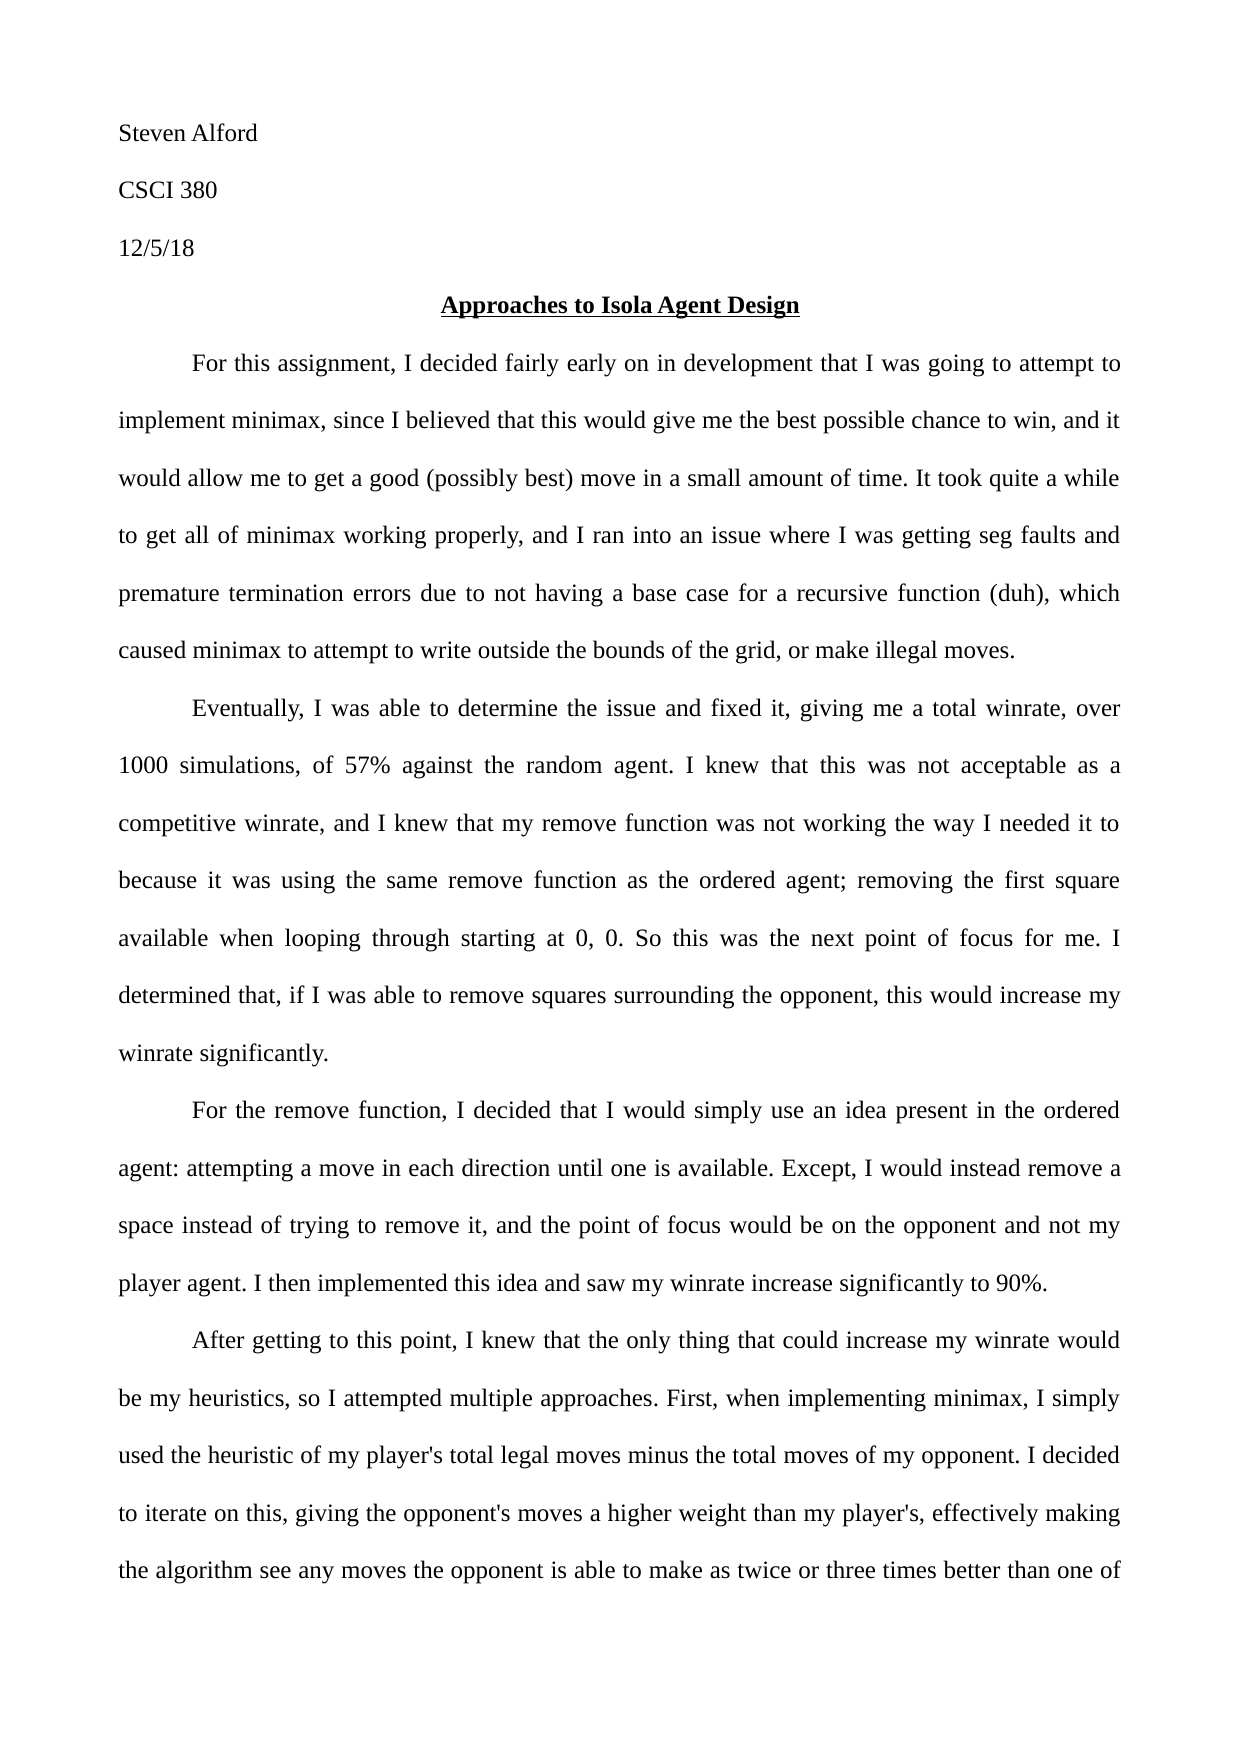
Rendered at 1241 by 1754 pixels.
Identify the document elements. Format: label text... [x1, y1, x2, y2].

text 12/5/18 [118, 233, 1122, 262]
text Steven Alford [118, 118, 1122, 147]
text For this assignment, I decided fairly early on in development that I was going to attempt to implement minimax, since I believed that this would give me the best possible chance to win, and it would allow me to get a good (possibly best) move in a small amount of time. It took quite a while to get all of minimax working properly, and I ran into an issue where I was getting seg faults and premature termination errors due to not having a base case for a recursive function (duh), which caused minimax to attempt to write outside the bounds of the grid, or make illegal moves. [118, 348, 1122, 664]
text After getting to this point, I knew that the only thing that could increase my winrate would be my heuristics, so I attempted multiple approaches. First, when implementing minimax, I simply used the heuristic of my player's total legal moves minus the total moves of my opponent. I decided to iterate on this, giving the opponent's moves a higher weight than my player's, effectively making the algorithm see any moves the opponent is able to make as twice or three times better than one of [118, 1326, 1122, 1584]
text CSCI 380 [118, 176, 1122, 204]
text Eventually, I was able to determine the issue and fixed it, giving me a total winrate, over 1000 simulations, of 57% against the random agent. I knew that this was not acceptable as a competitive winrate, and I knew that my remove function was not working the way I needed it to because it was using the same remove function as the ordered agent; removing the first square available when looping through starting at 0, 0. So this was the next point of focus for me. I determined that, if I was able to remove squares surrounding the opponent, this would increase my winrate significantly. [118, 693, 1122, 1067]
text For the remove function, I decided that I would simply use an idea present in the ordered agent: attempting a move in each direction until one is available. Except, I would instead remove a space instead of trying to remove it, and the point of focus would be on the opponent and not my player agent. I then implemented this idea and saw my winrate increase significantly to 90%. [118, 1096, 1122, 1297]
text Approaches to Isola Agent Design [118, 291, 1122, 319]
